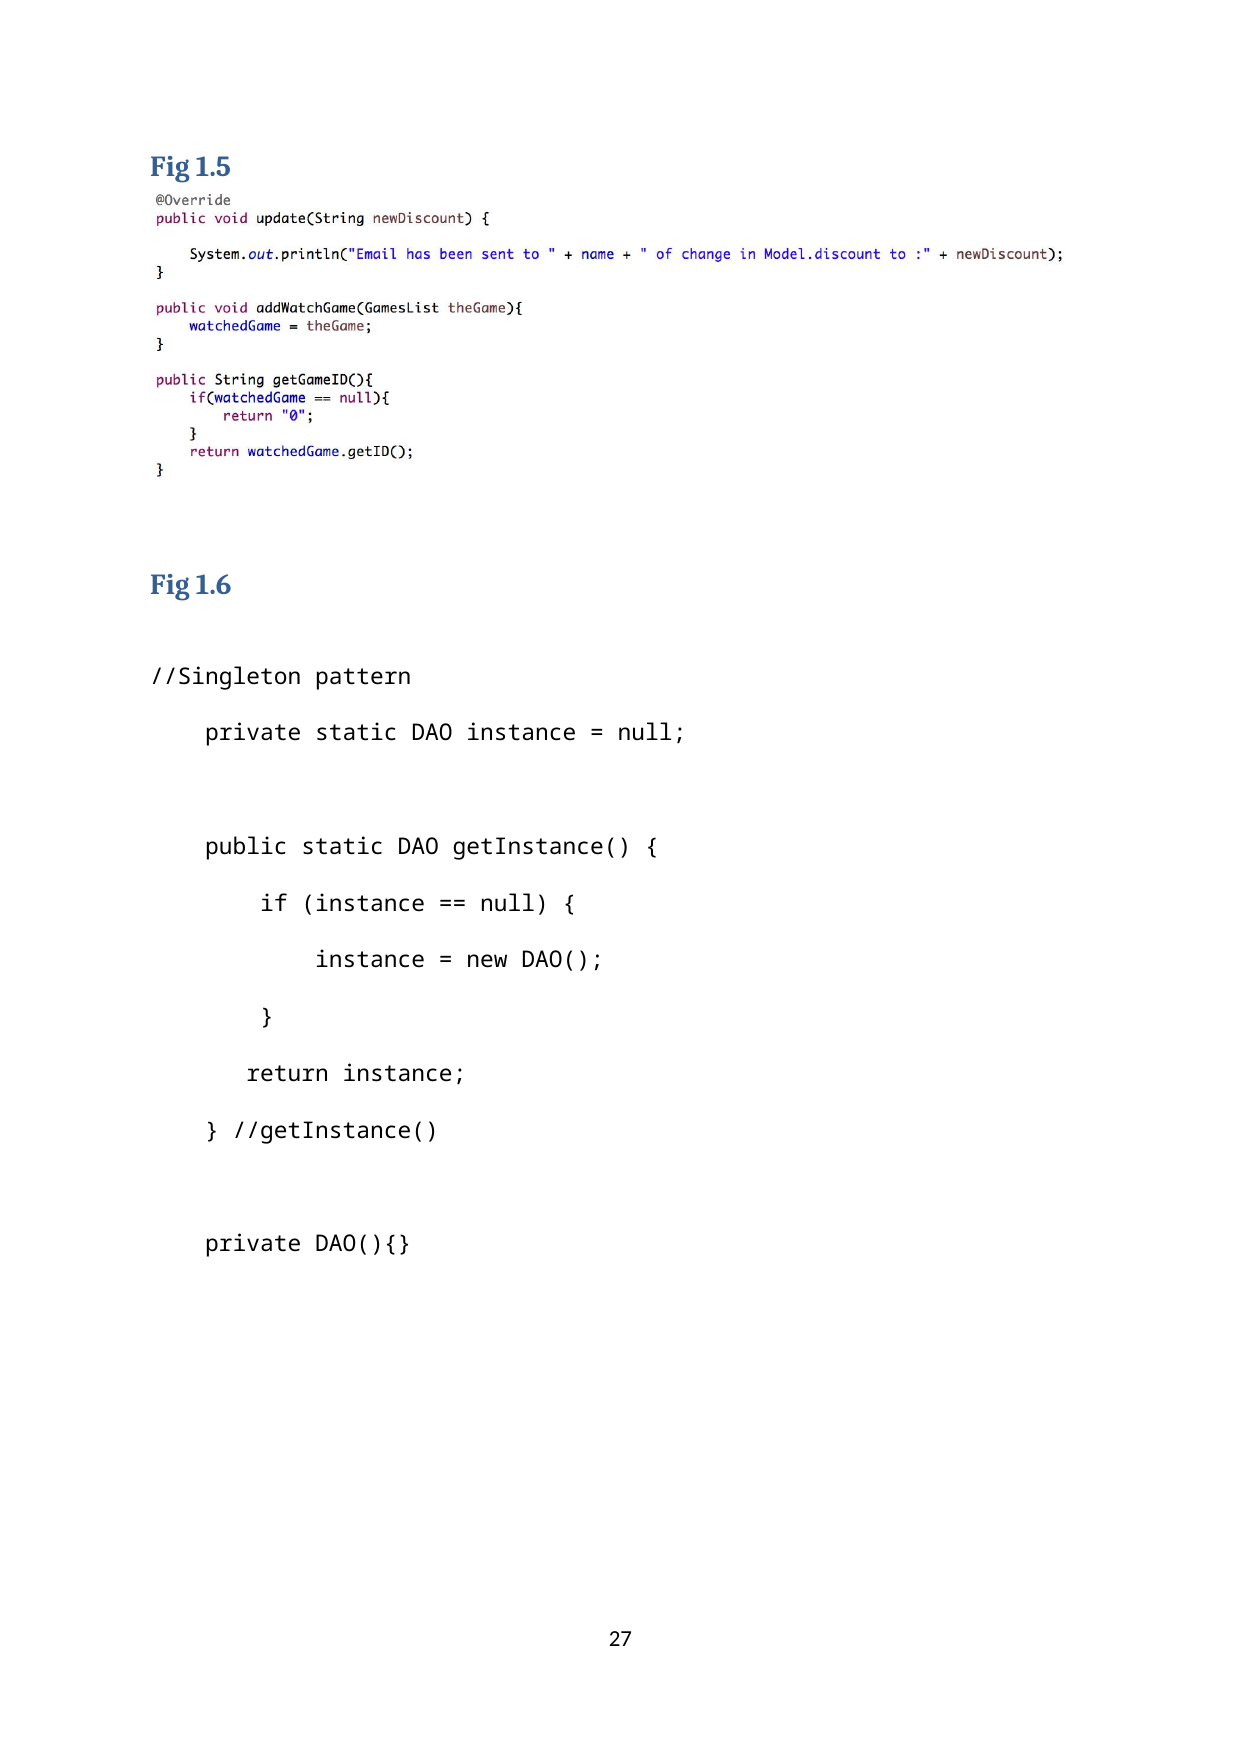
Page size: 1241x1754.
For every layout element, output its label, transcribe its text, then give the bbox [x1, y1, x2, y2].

text } //getInstance() [150, 1114, 1090, 1145]
text //Singleton pattern [150, 659, 1090, 691]
subtitle Fig 1.5 [150, 150, 1090, 481]
text if (instance == null) { [150, 887, 1090, 918]
text } [150, 1000, 1090, 1031]
text return instance; [150, 1057, 1090, 1088]
picture [150, 188, 1088, 481]
text public static DAO getInstance() { [150, 830, 1090, 861]
text private static DAO instance = null; [150, 716, 1090, 748]
text instance = new DAO(); [150, 943, 1090, 975]
subtitle Fig 1.6 [150, 568, 1090, 602]
text private DAO(){} [150, 1227, 1090, 1258]
